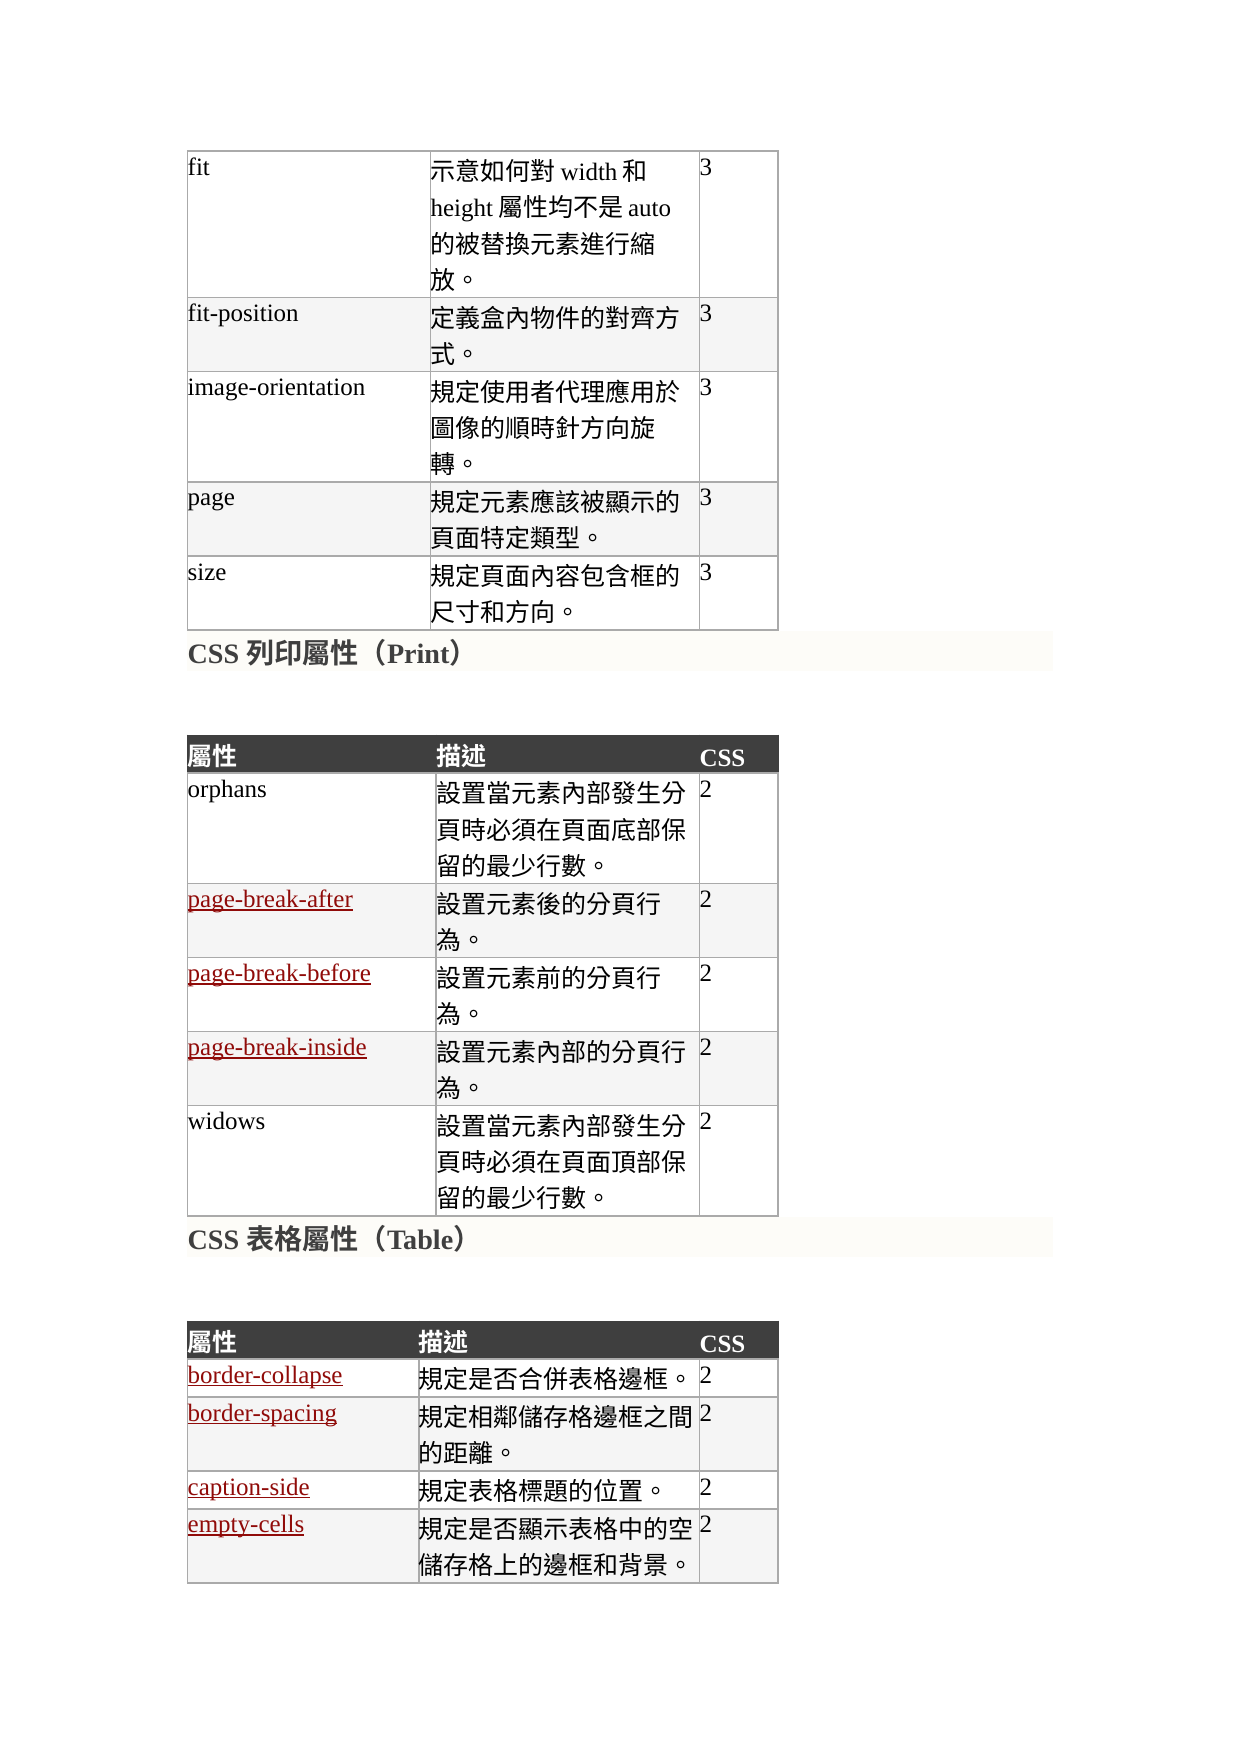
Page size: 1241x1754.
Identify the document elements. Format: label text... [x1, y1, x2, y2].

table_cell fit [188, 152, 430, 297]
table_cell 3 [700, 483, 777, 555]
table_cell page-break-before [188, 958, 435, 1031]
table_cell 示意如何對width和height屬性均不是auto的被替換元素進行縮放。 [431, 152, 699, 297]
table_cell 規定表格標題的位置。 [420, 1472, 699, 1508]
table_cell empty-cells [188, 1510, 418, 1582]
table_cell size [188, 557, 430, 629]
table_cell 2 [700, 1360, 777, 1396]
table_cell 3 [700, 557, 777, 629]
table_cell 規定頁面內容包含框的尺寸和方向。 [431, 557, 699, 629]
table_cell 定義盒內物件的對齊方式。 [431, 298, 699, 371]
table_cell border-collapse [188, 1360, 418, 1396]
table_cell page [188, 483, 430, 555]
table_header 屬性 [188, 1322, 418, 1358]
table_header 描述 [420, 1322, 699, 1358]
table_cell 2 [700, 1106, 777, 1215]
table_cell page-break-inside [188, 1032, 435, 1105]
table_header CSS [700, 1322, 777, 1358]
table_cell widows [188, 1106, 435, 1215]
table_cell 設置元素內部的分頁行為。 [437, 1032, 699, 1105]
table_cell 2 [700, 1472, 777, 1508]
table_cell 設置當元素內部發生分頁時必須在頁面底部保留的最少行數。 [437, 774, 699, 883]
table_cell fit-position [188, 298, 430, 371]
table_cell 3 [700, 298, 777, 371]
table_header 屬性 [188, 736, 435, 772]
table_cell page-break-after [188, 884, 435, 957]
table_cell 2 [700, 774, 777, 883]
table_cell 規定是否顯示表格中的空儲存格上的邊框和背景。 [420, 1510, 699, 1582]
table_cell 設置元素前的分頁行為。 [437, 958, 699, 1031]
subtitle CSS 列印屬性（Print） [187, 631, 1053, 671]
table_cell 2 [700, 1032, 777, 1105]
table_cell 規定元素應該被顯示的頁面特定類型。 [431, 483, 699, 555]
table_cell 規定使用者代理應用於圖像的順時針方向旋轉。 [431, 372, 699, 481]
table_cell 3 [700, 152, 777, 297]
table_cell 3 [700, 372, 777, 481]
table_cell 2 [700, 1510, 777, 1582]
table_cell 2 [700, 1398, 777, 1470]
table_header 描述 [437, 736, 699, 772]
table_cell orphans [188, 774, 435, 883]
table_cell 2 [700, 884, 777, 957]
table_cell border-spacing [188, 1398, 418, 1470]
table_cell image-orientation [188, 372, 430, 481]
table_header CSS [700, 736, 777, 772]
table_cell caption-side [188, 1472, 418, 1508]
table_cell 設置元素後的分頁行為。 [437, 884, 699, 957]
table_cell 規定是否合併表格邊框。 [420, 1360, 699, 1396]
table_cell 2 [700, 958, 777, 1031]
subtitle CSS 表格屬性（Table） [187, 1217, 1053, 1257]
table_cell 規定相鄰儲存格邊框之間的距離。 [420, 1398, 699, 1470]
table_cell 設置當元素內部發生分頁時必須在頁面頂部保留的最少行數。 [437, 1106, 699, 1215]
